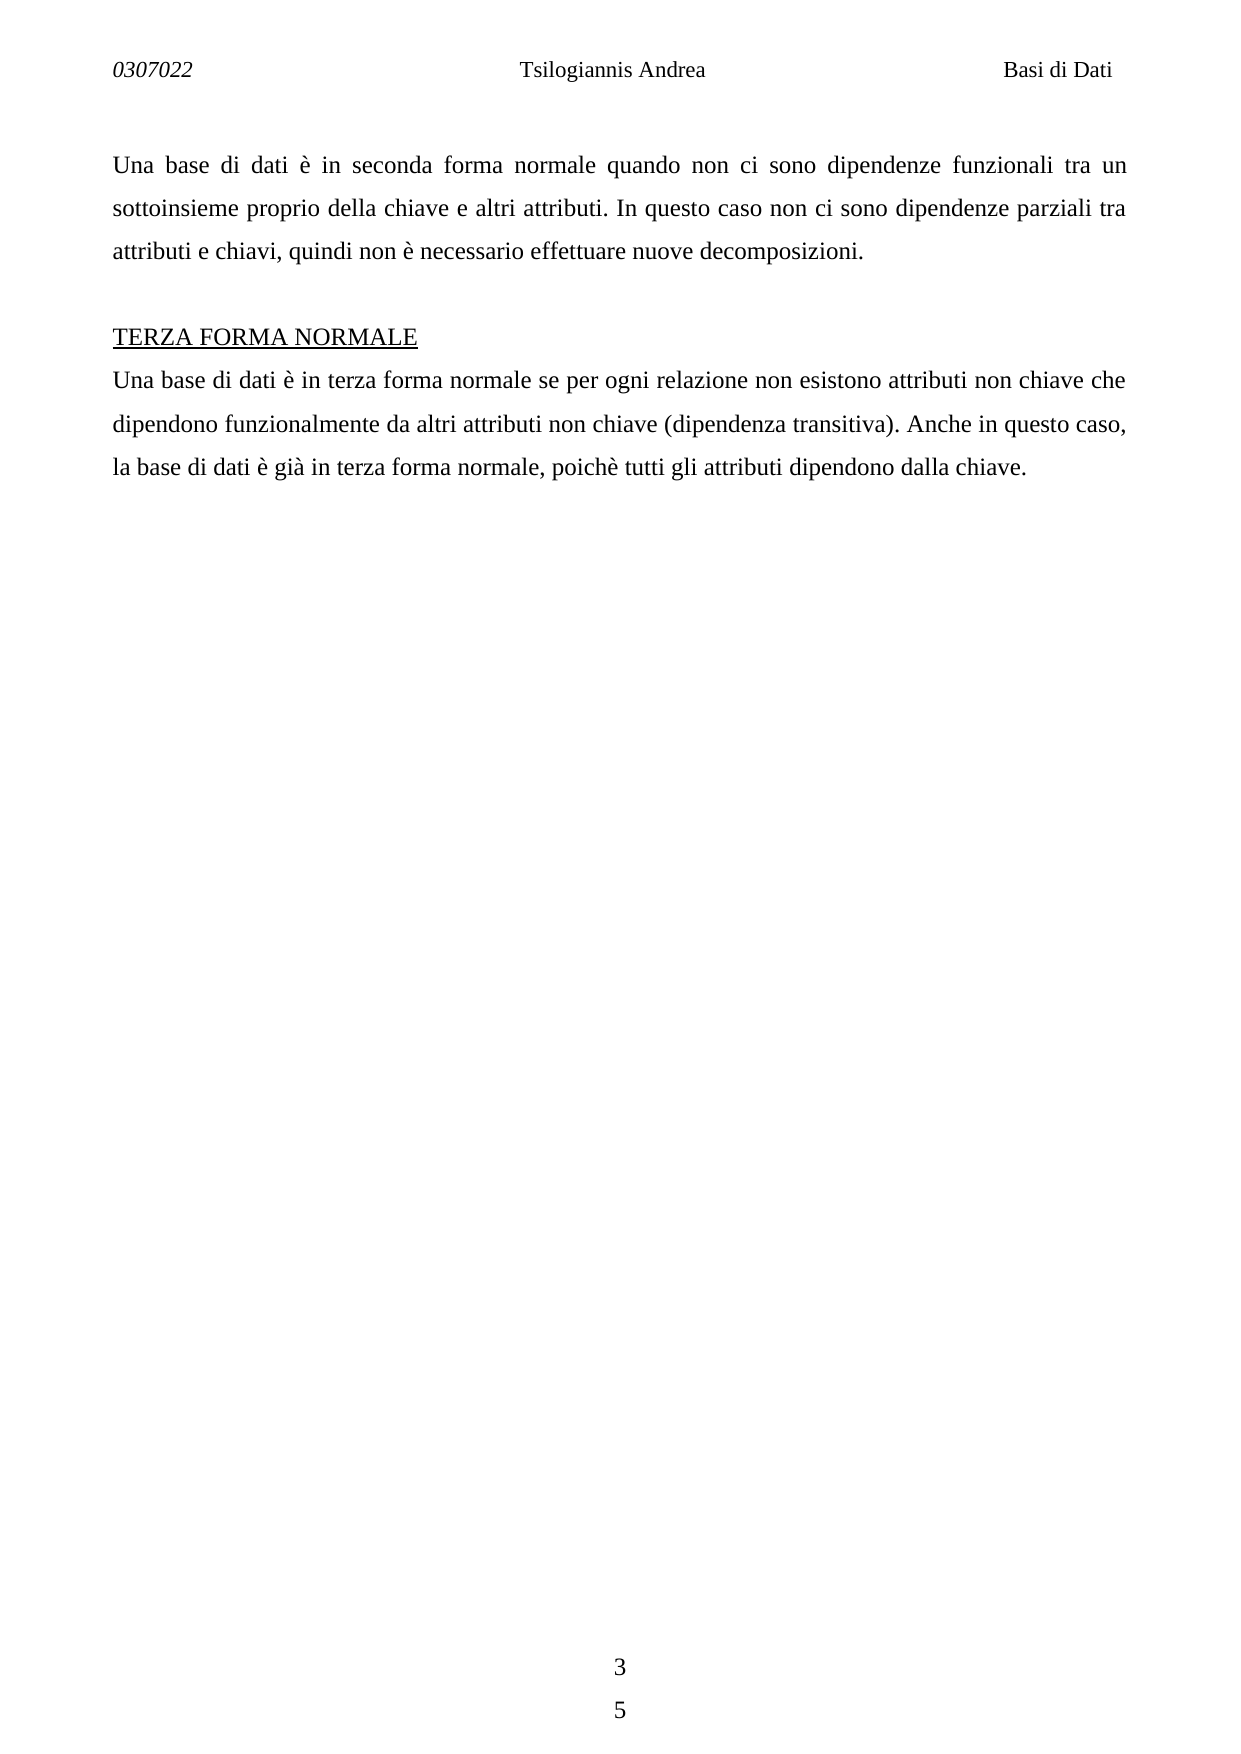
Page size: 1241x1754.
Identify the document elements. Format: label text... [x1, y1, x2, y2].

text TERZA FORMA NORMALE [112, 322, 1128, 351]
text Una base di dati è in terza forma normale se per ogni relazione non esistono attributi non chiave che dipendono funzionalmente da altri attributi non chiave (dipendenza transitiva). Anche in questo caso, la base di dati è già in terza forma normale, poichè tutti gli attributi dipendono dalla chiave. [112, 366, 1128, 481]
text Una base di dati è in seconda forma normale quando non ci sono dipendenze funzionali tra un sottoinsieme proprio della chiave e altri attributi. In questo caso non ci sono dipendenze parziali tra attributi e chiavi, quindi non è necessario effettuare nuove decomposizioni. [112, 150, 1128, 265]
